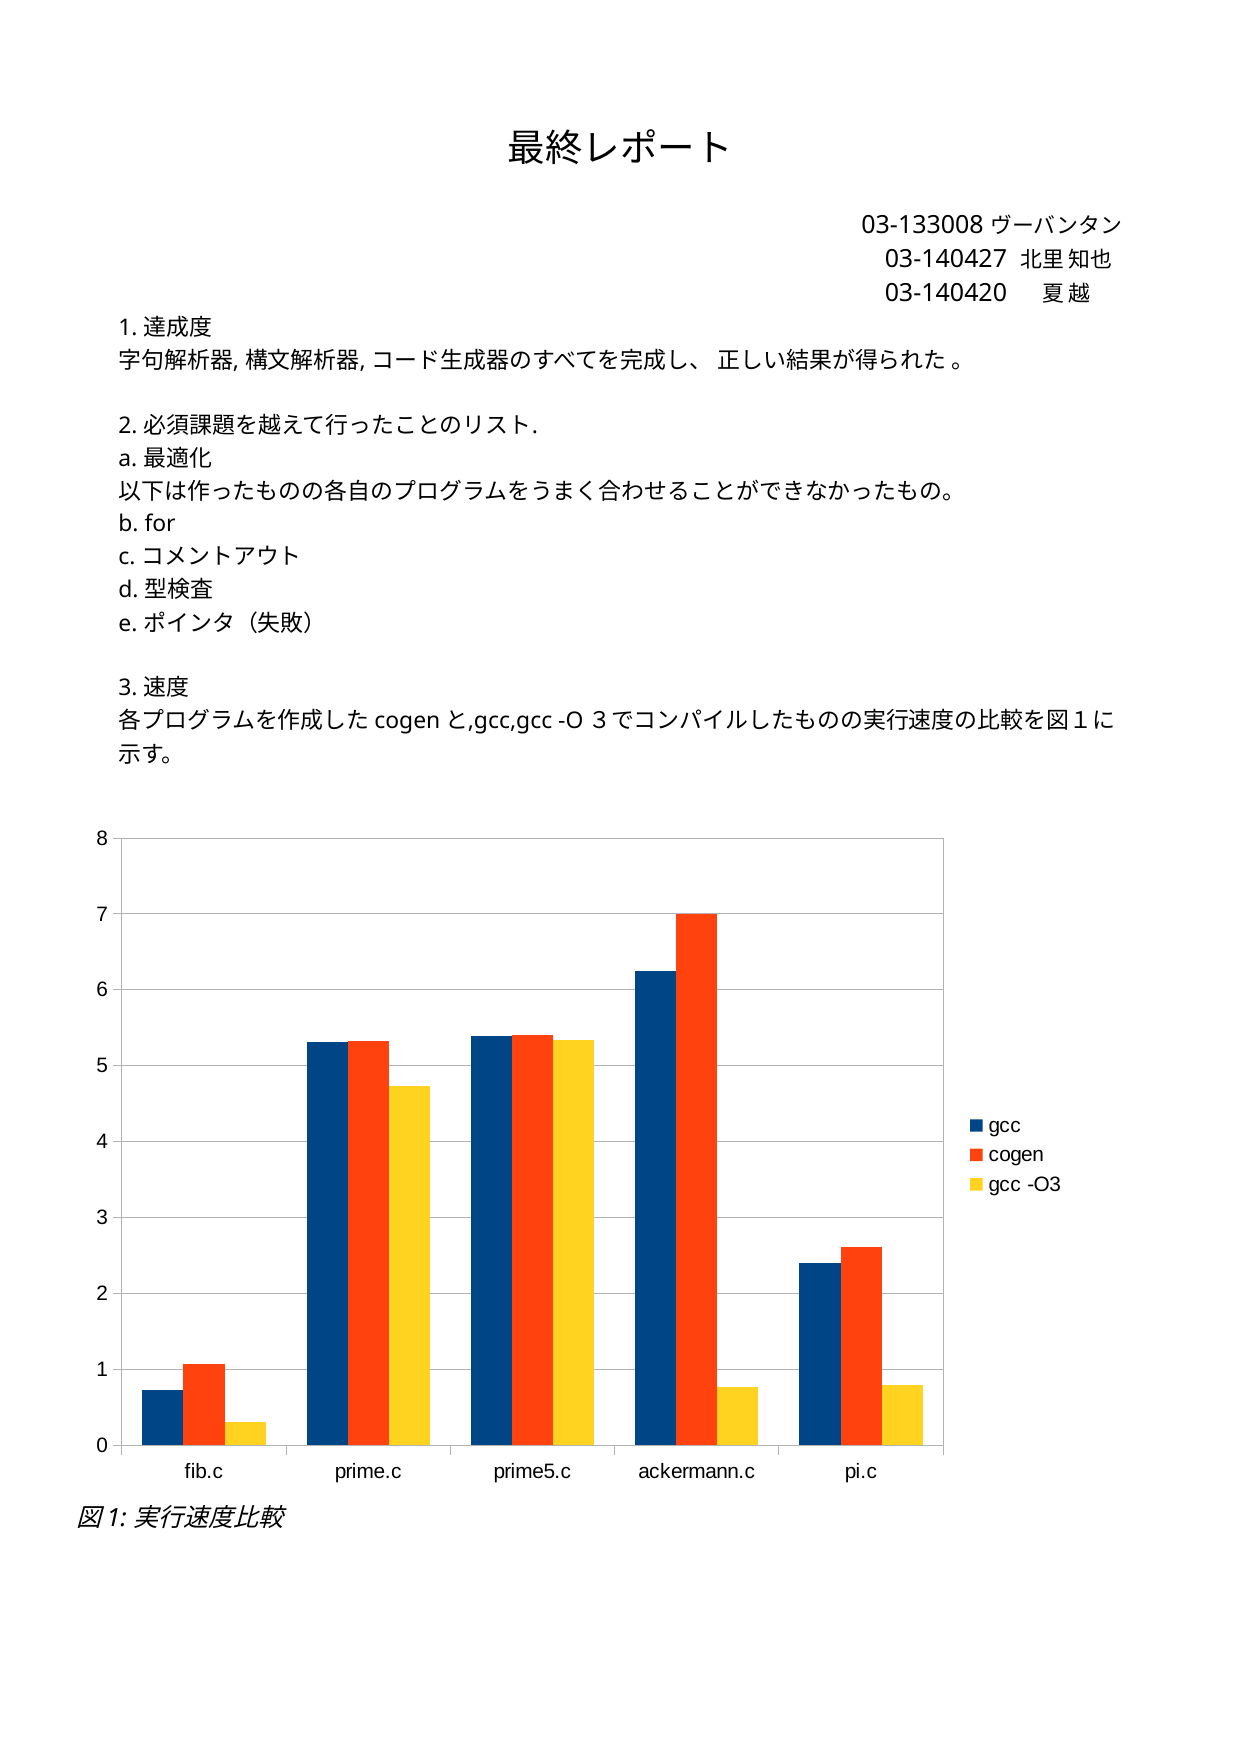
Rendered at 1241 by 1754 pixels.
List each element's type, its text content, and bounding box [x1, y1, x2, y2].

text 03-133008 ヴーバンタン [118, 206, 1122, 241]
text c. コメントアウト [118, 538, 1122, 571]
text 1. 達成度 [118, 309, 1122, 342]
text 以下は作ったものの各自のプログラムをうまく合わせることができなかったもの。 [118, 473, 1122, 506]
text d. 型検査 [118, 571, 1122, 604]
text b. for [118, 506, 1122, 538]
text a. 最適化 [118, 440, 1122, 473]
text 各プログラムを作成したcogenと,gcc,gcc -O３でコンパイルしたものの実行速度の比較を図１に示す。 [118, 702, 1122, 769]
text 03-140420 夏 越 [118, 274, 1122, 309]
text 字句解析器, 構文解析器, コード生成器のすべてを完成し、 正しい結果が得られた 。 [118, 342, 1122, 375]
text e. ポインタ（失敗） [118, 604, 1122, 638]
text 03-140427 北里 知也 [118, 241, 1122, 274]
text 図 1: 実行速度比較 [76, 813, 1164, 1533]
text 最終レポート [118, 118, 1122, 172]
text 3. 速度 [118, 669, 1122, 702]
text 2. 必須課題を越えて行ったことのリスト. [118, 407, 1122, 440]
